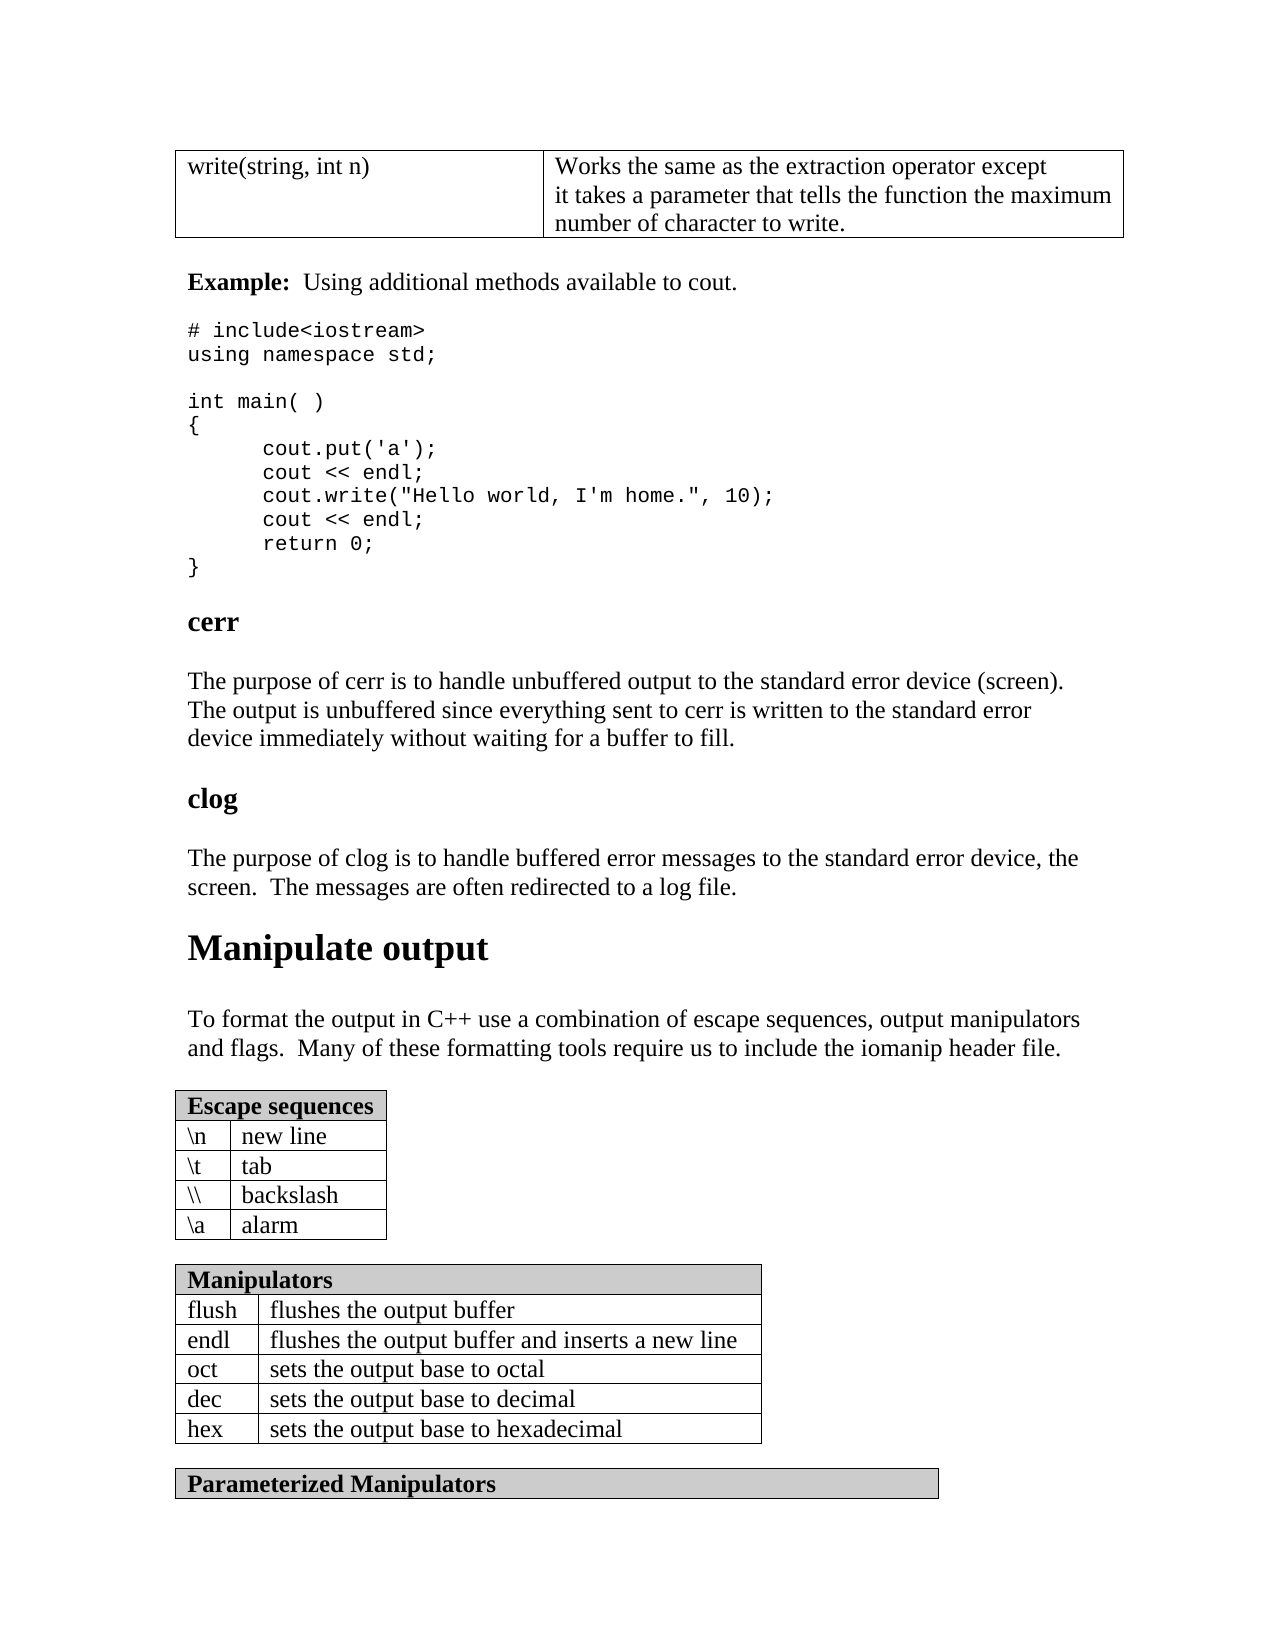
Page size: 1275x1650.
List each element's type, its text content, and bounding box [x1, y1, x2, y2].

text Example: Using additional methods available to cout. [187, 267, 1087, 320]
table_cell alarm [231, 1210, 386, 1239]
table_cell flushes the output buffer and inserts a new line [259, 1325, 761, 1353]
table_cell \t [176, 1151, 230, 1179]
text cout << endl; [187, 462, 1087, 485]
table_cell backslash [231, 1181, 386, 1209]
text clog [187, 781, 1087, 814]
text # include<iostream> [187, 320, 1087, 343]
subtitle Manipulate output [187, 926, 1087, 969]
table_cell flush [176, 1295, 258, 1324]
table_cell \\ [176, 1181, 230, 1209]
table_header Manipulators [176, 1265, 761, 1294]
text The purpose of cerr is to handle unbuffered output to the standard error device (screen). The output is unbuffered since everything sent to cerr is written to the standard error device immediately without waiting for a buffer to fill. [187, 666, 1087, 781]
table_cell sets the output base to hexadecimal [259, 1414, 761, 1443]
text cout.put('a'); [187, 438, 1087, 462]
table_cell flushes the output buffer [259, 1295, 761, 1324]
text cerr [187, 604, 1087, 637]
table_header Escape sequences [176, 1091, 386, 1120]
text int main( ) [187, 391, 1087, 414]
text using namespace std; [187, 343, 1087, 367]
text return 0; [187, 533, 1087, 556]
text { [187, 414, 1087, 438]
table_cell oct [176, 1355, 258, 1383]
text The purpose of clog is to handle buffered error messages to the standard error device, the screen. The messages are often redirected to a log file. [187, 843, 1087, 901]
table_cell Works the same as the extraction operator except it takes a parameter that tells the function the maximum number of character to write. [544, 151, 1123, 237]
table_cell hex [176, 1414, 258, 1443]
table_cell \n [176, 1121, 230, 1150]
table_cell sets the output base to decimal [259, 1384, 761, 1413]
table_cell new line [231, 1121, 386, 1150]
text cout.write("Hello world, I'm home.", 10); [187, 485, 1087, 509]
table_cell \a [176, 1210, 230, 1239]
table_cell write(string, int n) [176, 151, 543, 237]
table_cell endl [176, 1325, 258, 1353]
table_cell tab [231, 1151, 386, 1179]
table_header Parameterized Manipulators [176, 1469, 938, 1498]
table_cell sets the output base to octal [259, 1355, 761, 1383]
text cout << endl; [187, 509, 1087, 533]
table_cell dec [176, 1384, 258, 1413]
text To format the output in C++ use a combination of escape sequences, output manipulators and flags. Many of these formatting tools require us to include the iomanip header file. [187, 1004, 1087, 1061]
text } [187, 556, 1087, 604]
